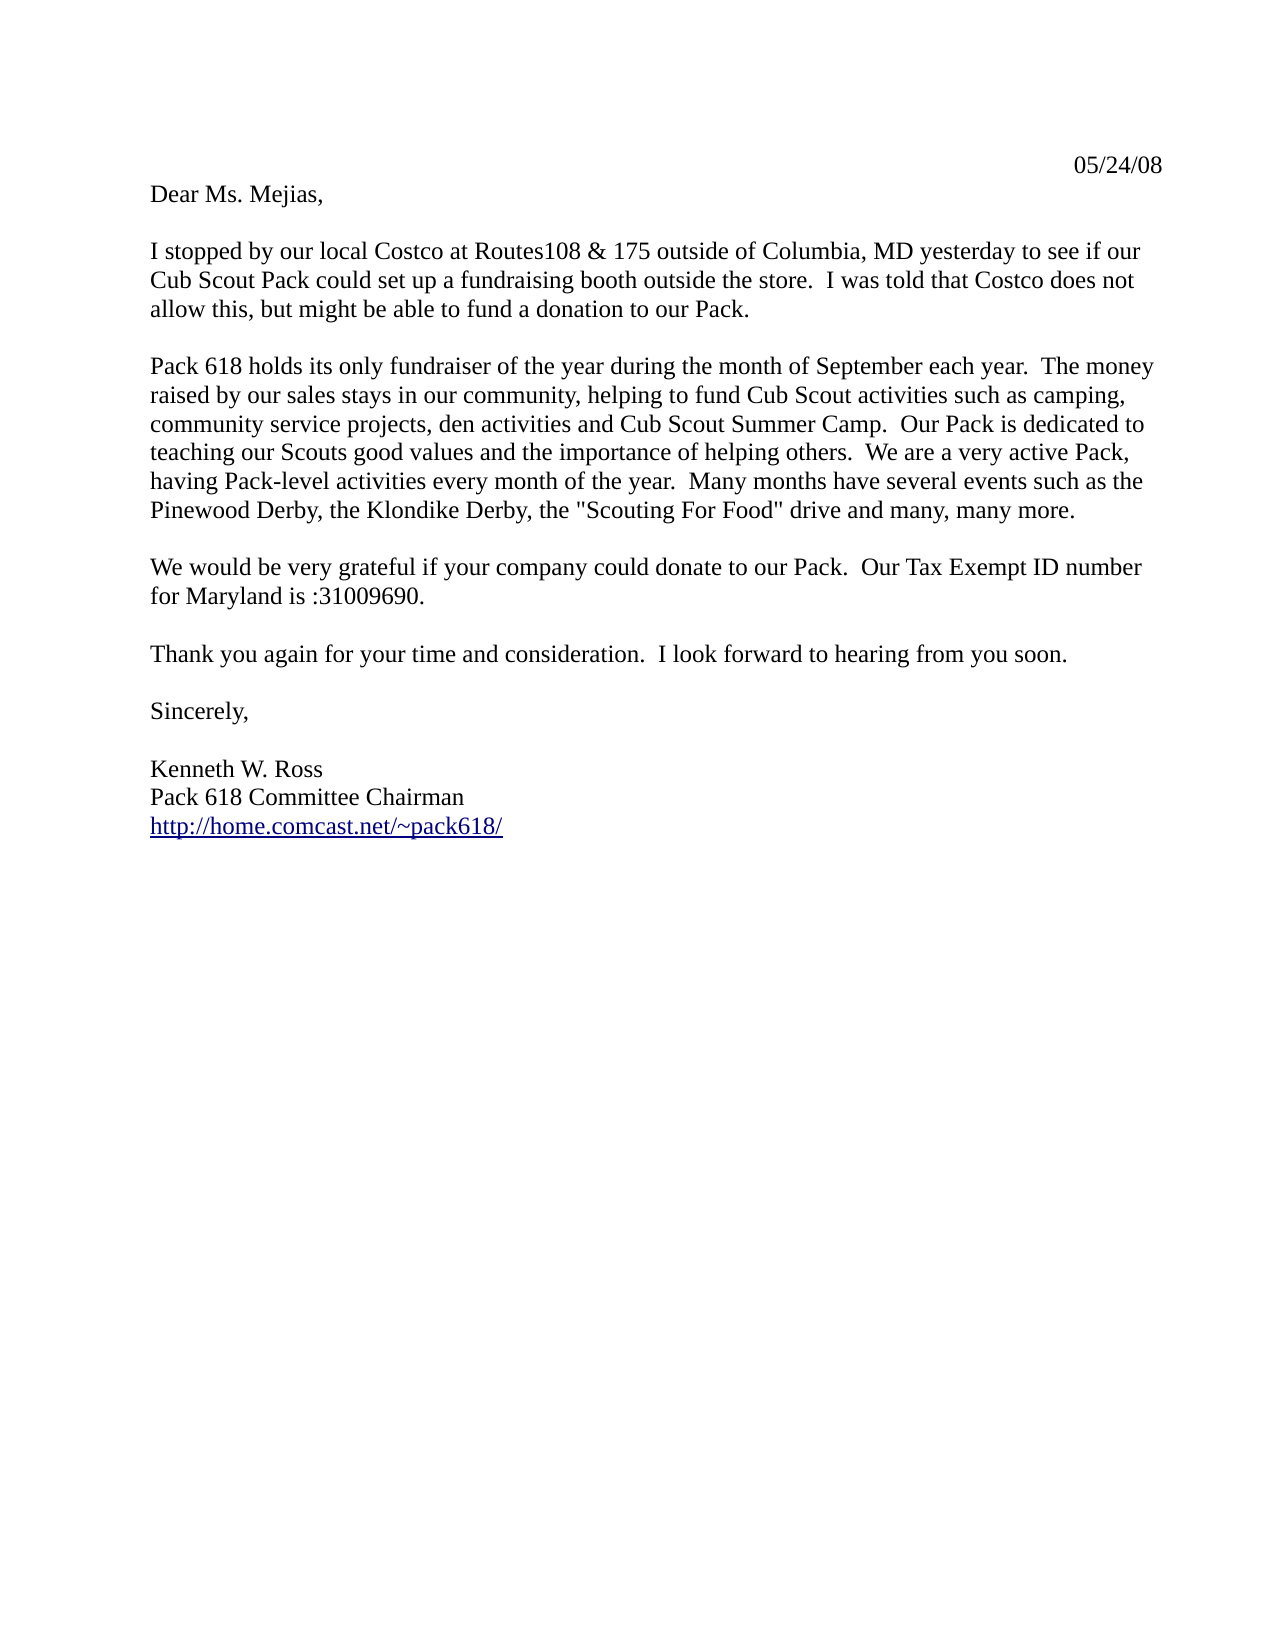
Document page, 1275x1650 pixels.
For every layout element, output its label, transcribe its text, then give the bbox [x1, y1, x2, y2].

text 05/24/08 [150, 150, 1162, 179]
text Pack 618 holds its only fundraiser of the year during the month of September each year. The money raised by our sales stays in our community, helping to fund Cub Scout activities such as camping, community service projects, den activities and Cub Scout Summer Camp. Our Pack is dedicated to teaching our Scouts good values and the importance of helping others. We are a very active Pack, having Pack-level activities every month of the year. Many months have several events such as the Pinewood Derby, the Klondike Derby, the "Scouting For Food" drive and many, many more. We would be very grateful if your company could donate to our Pack. Our Tax Exempt ID number for Maryland is :31009690. Thank you again for your time and consideration. I look forward to hearing from you soon. Sincerely, Kenneth W. Ross Pack 618 Committee Chairman http://home.comcast.net/~pack618/ [150, 351, 1162, 840]
text Dear Ms. Mejias, I stopped by our local Costco at Routes108 & 175 outside of Columbia, MD yesterday to see if our Cub Scout Pack could set up a fundraising booth outside the store. I was told that Costco does not allow this, but might be able to fund a donation to our Pack. [150, 179, 1162, 322]
